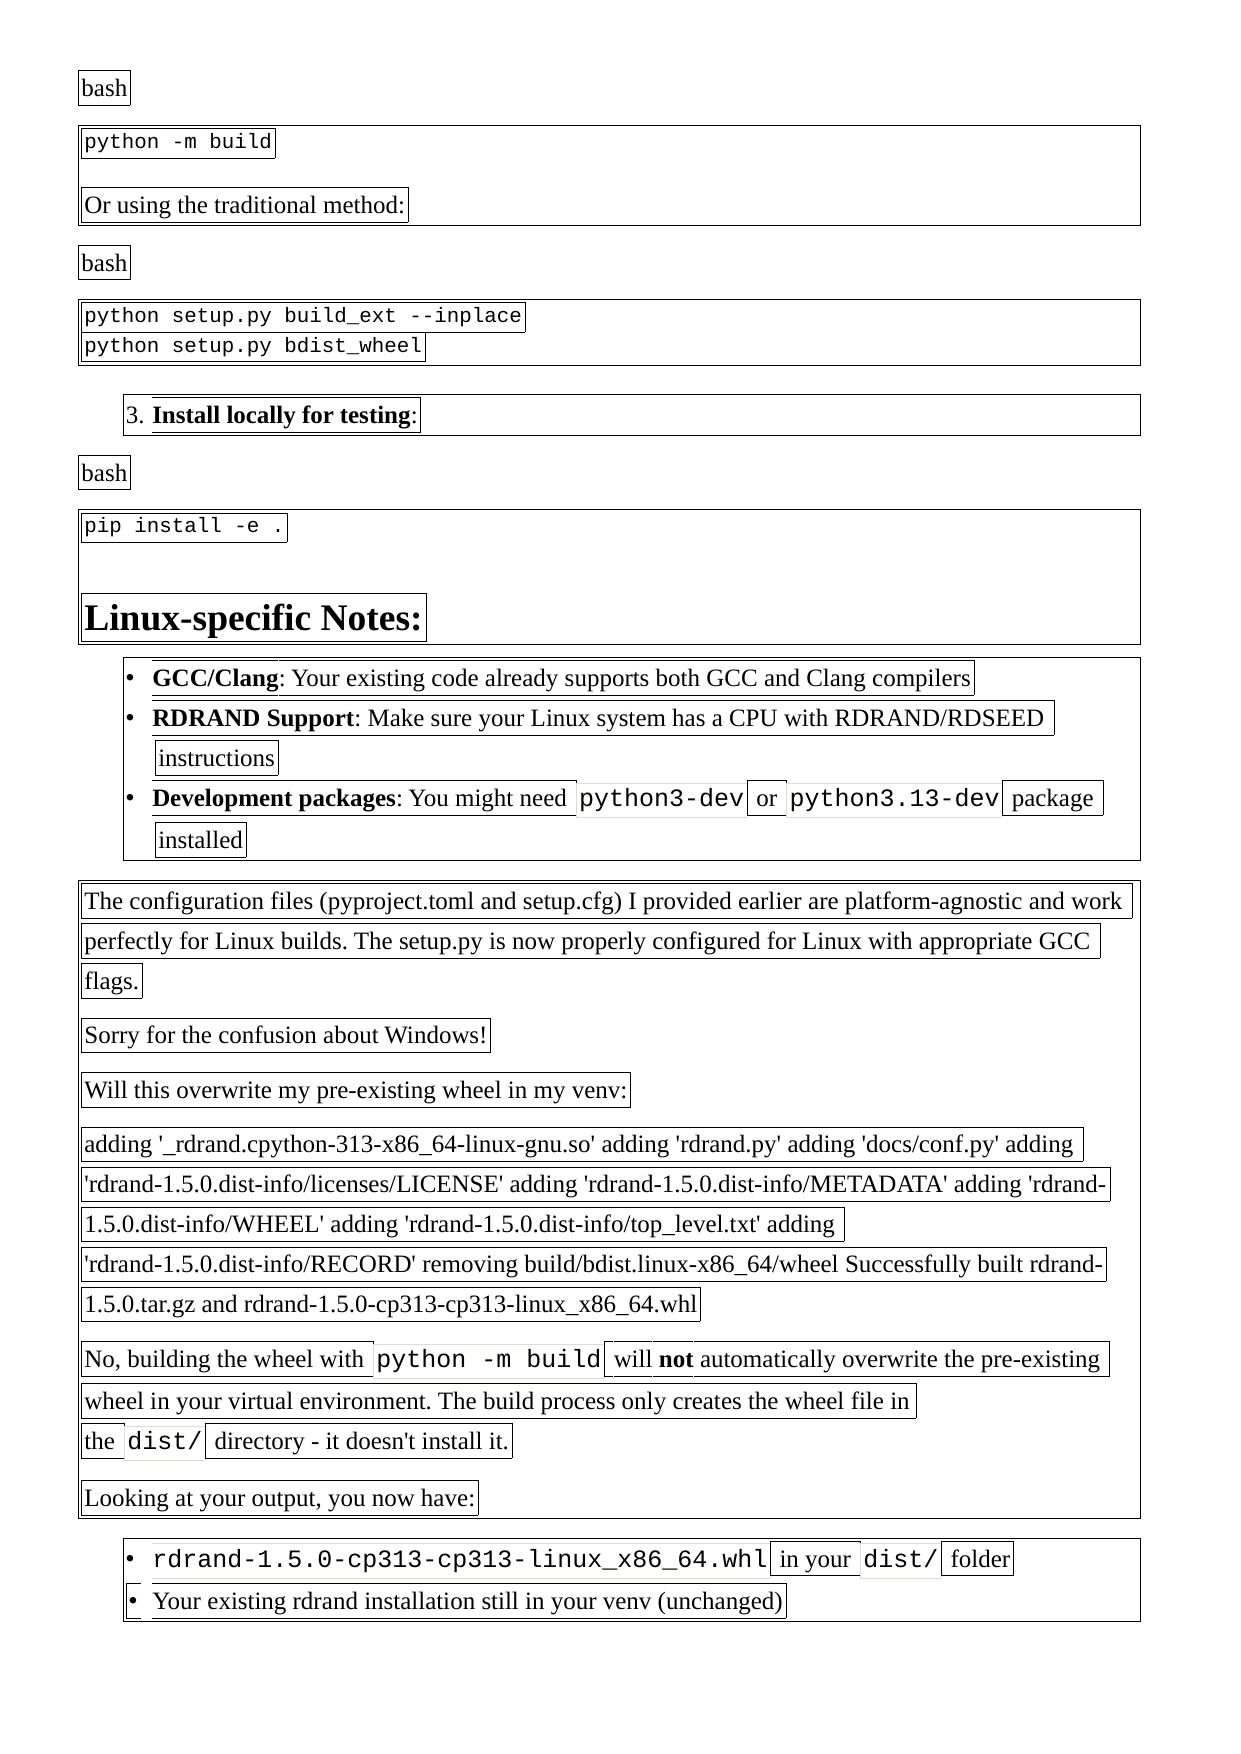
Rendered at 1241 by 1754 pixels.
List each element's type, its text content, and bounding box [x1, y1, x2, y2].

text [131, 455, 1141, 489]
text [131, 70, 1141, 105]
list Install locally for testing: [124, 395, 1140, 435]
text bash [79, 71, 130, 105]
text Will this overwrite my pre-existing wheel in my venv: [79, 1069, 1140, 1107]
text The configuration files (pyproject.toml and setup.cfg) I provided earlier are platform-agnostic and work perfectly for Linux builds. The setup.py is now properly configured for Linux with appropriate GCC flags. [79, 881, 1140, 998]
text Sorry for the confusion about Windows! [79, 1014, 1140, 1052]
text pip install -e . [79, 510, 1140, 542]
list rdrand-1.5.0-cp313-cp313-linux_x86_64.whl in your dist/ folder [124, 1539, 1140, 1578]
text adding '_rdrand.cpython-313-x86_64-linux-gnu.so' adding 'rdrand.py' adding 'docs/conf.py' adding 'rdrand-1.5.0.dist-info/licenses/LICENSE' adding 'rdrand-1.5.0.dist-info/METADATA' adding 'rdrand-1.5.0.dist-info/WHEEL' adding 'rdrand-1.5.0.dist-info/top_level.txt' adding 'rdrand-1.5.0.dist-info/RECORD' removing build/bdist.linux-x86_64/wheel Successfully built rdrand-1.5.0.tar.gz and rdrand-1.5.0-cp313-cp313-linux_x86_64.whl [79, 1123, 1140, 1321]
text python setup.py bdist_wheel [79, 329, 1140, 365]
text python setup.py build_ext --inplace [79, 300, 1140, 329]
text No, building the wheel with python -m build will not automatically overwrite the pre-existing wheel in your virtual environment. The build process only creates the wheel file in the dist/ directory - it doesn't install it. [79, 1338, 1140, 1460]
text [131, 245, 1141, 279]
text Looking at your output, you now have: [79, 1477, 1140, 1518]
list Development packages: You might need python3-dev or python3.13-dev package installed [124, 777, 1140, 860]
text python -m build [79, 126, 1140, 158]
list Your existing rdrand installation still in your venv (unchanged) [124, 1580, 1140, 1621]
list RDRAND Support: Make sure your Linux system has a CPU with RDRAND/RDSEED instructions [124, 697, 1140, 775]
text Or using the traditional method: [79, 184, 1140, 225]
text bash [79, 456, 130, 489]
subtitle Linux-specific Notes: [79, 589, 1140, 644]
text bash [79, 246, 130, 279]
list GCC/Clang: Your existing code already supports both GCC and Clang compilers [124, 658, 1140, 695]
